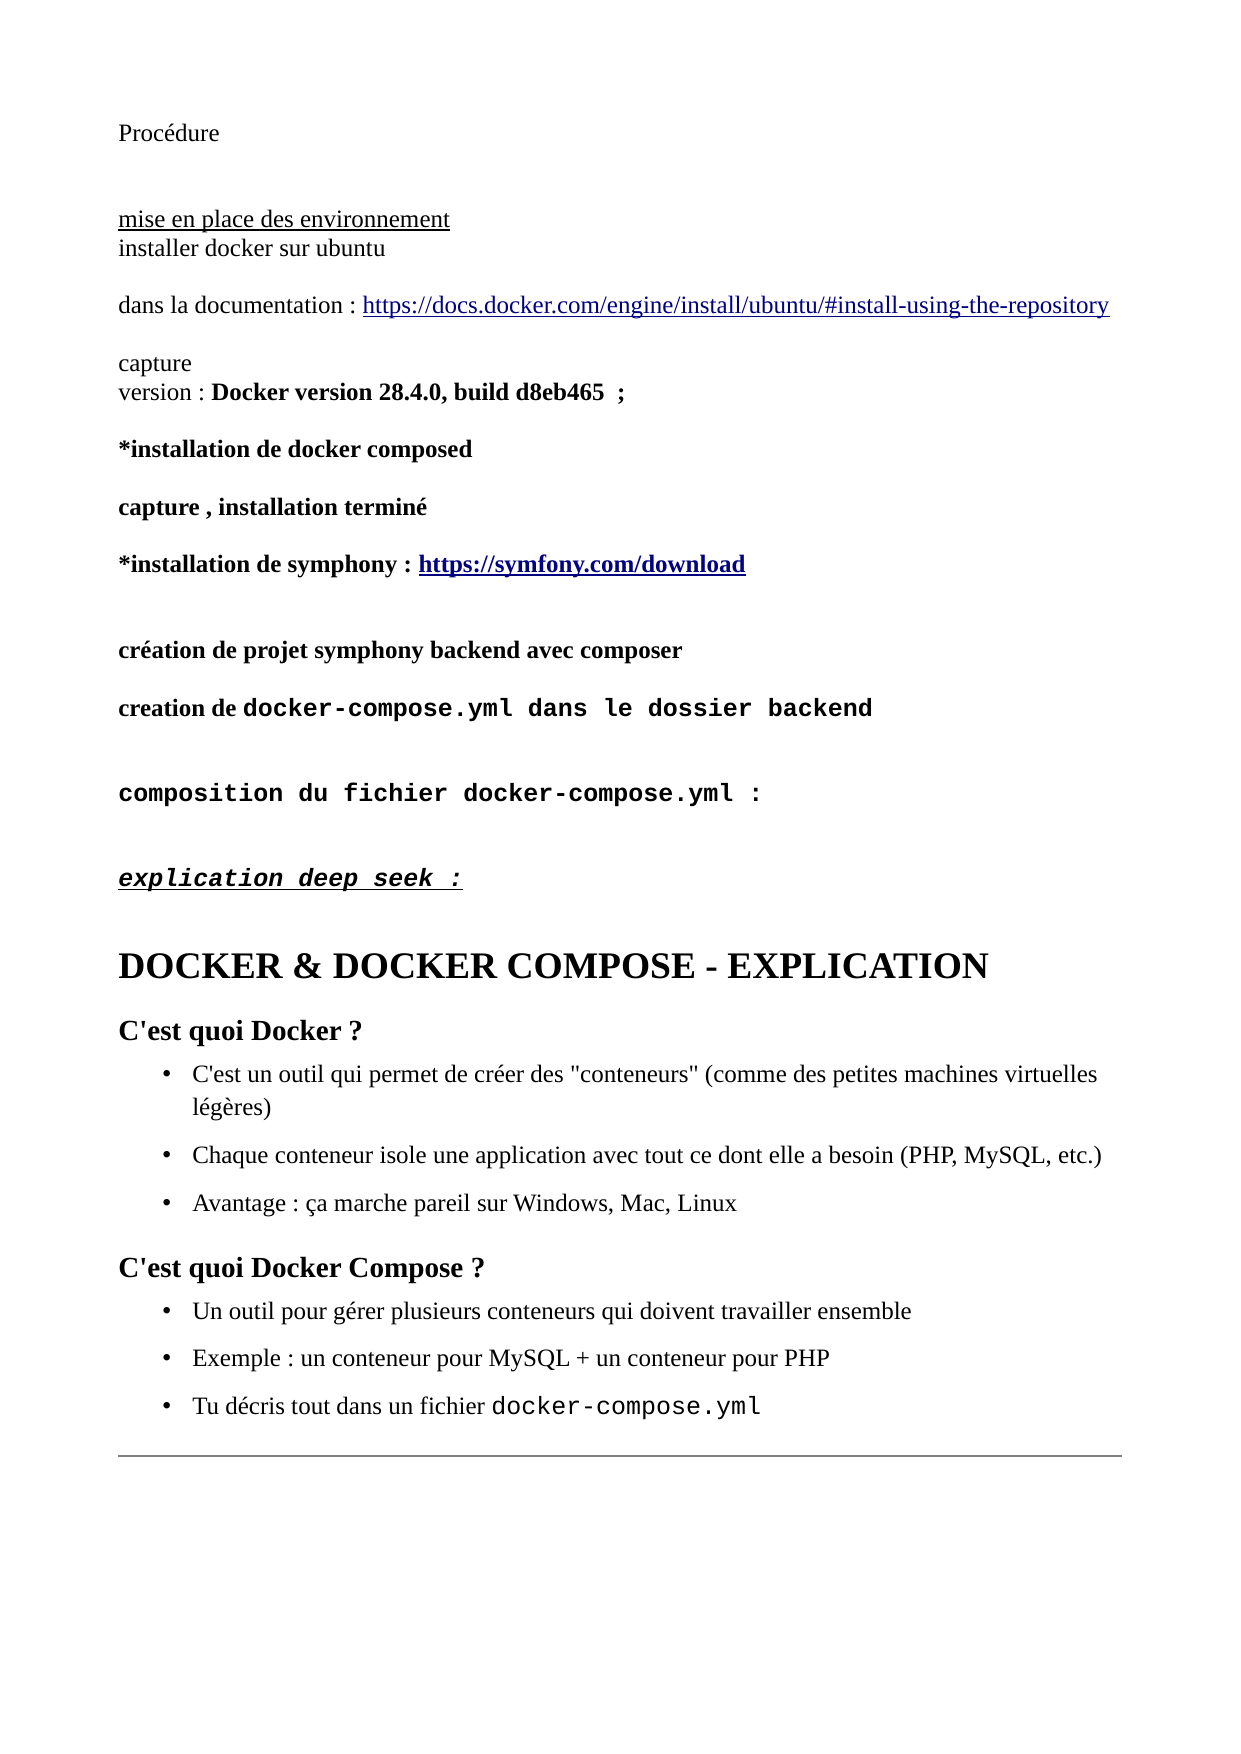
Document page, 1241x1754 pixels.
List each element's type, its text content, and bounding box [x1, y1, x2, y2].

text *installation de symphony : https://symfony.com/download [118, 549, 1122, 578]
subtitle C'est quoi Docker Compose ? [118, 1250, 1122, 1283]
list Un outil pour gérer plusieurs conteneurs qui doivent travailler ensemble [162, 1296, 1122, 1324]
text capture [118, 348, 1122, 377]
list C'est un outil qui permet de créer des "conteneurs" (comme des petites machines virtuelles légères) [162, 1059, 1122, 1121]
list Chaque conteneur isole une application avec tout ce dont elle a besoin (PHP, MySQL, etc.) [162, 1140, 1122, 1169]
list Avantage : ça marche pareil sur Windows, Mac, Linux [162, 1188, 1122, 1216]
text mise en place des environnement [118, 204, 1122, 233]
list Exemple : un conteneur pour MySQL + un conteneur pour PHP [162, 1343, 1122, 1372]
subtitle C'est quoi Docker ? [118, 1013, 1122, 1047]
subtitle DOCKER & DOCKER COMPOSE - EXPLICATION [118, 943, 1122, 986]
text *installation de docker composed [118, 434, 1122, 463]
text version : Docker version 28.4.0, build d8eb465 ; [118, 377, 1122, 406]
text création de projet symphony backend avec composer [118, 636, 1122, 664]
text composition du fichier docker-compose.yml : [118, 781, 1122, 809]
text dans la documentation : https://docs.docker.com/engine/install/ubuntu/#install-using-the-repository [118, 291, 1122, 319]
text creation de docker-compose.yml dans le dossier backend [118, 693, 1122, 724]
text capture , installation terminé [118, 492, 1122, 521]
text Procédure [118, 118, 1122, 147]
list Tu décris tout dans un fichier docker-compose.yml [162, 1391, 1122, 1422]
text installer docker sur ubuntu [118, 233, 1122, 262]
text explication deep seek : [118, 866, 1122, 894]
